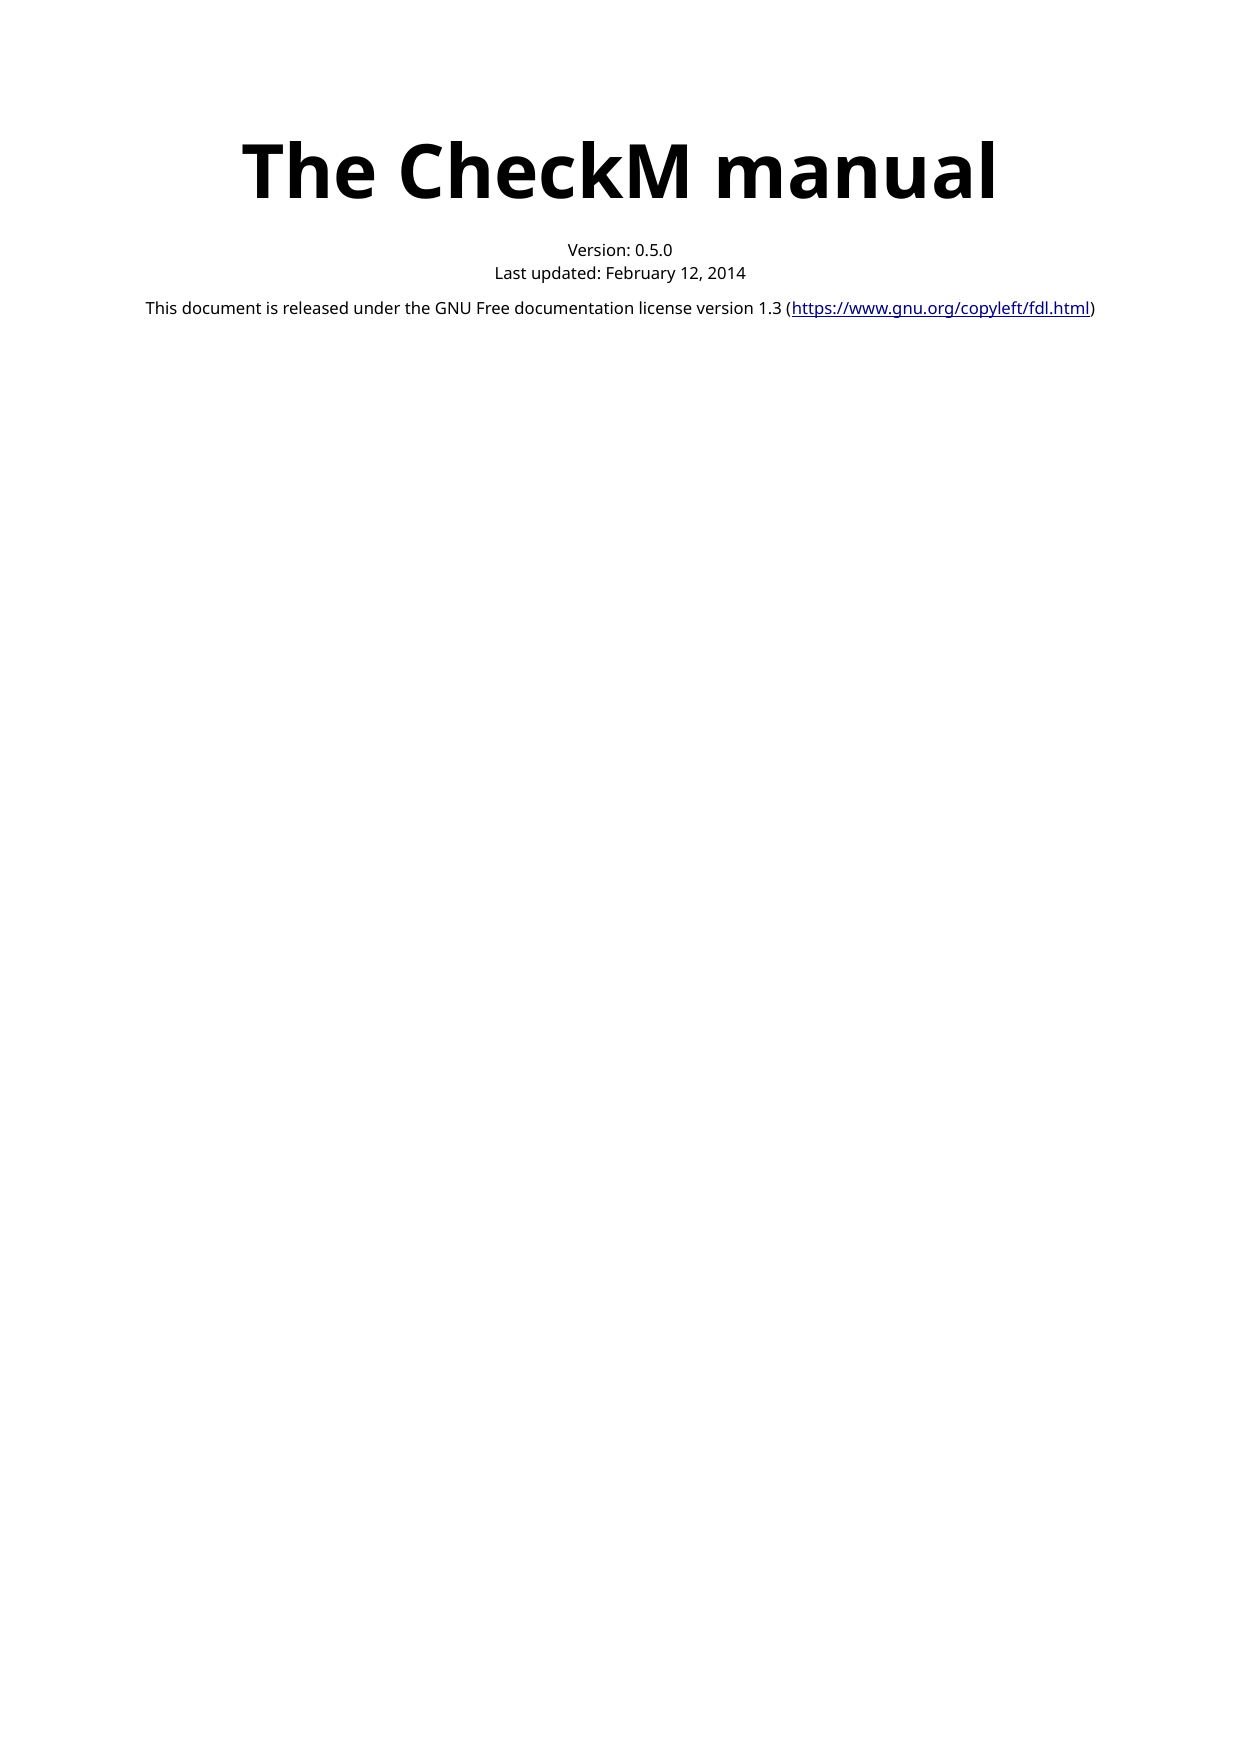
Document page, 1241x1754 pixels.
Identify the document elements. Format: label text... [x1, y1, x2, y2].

text The CheckM manual [118, 118, 1122, 220]
text Version: 0.5.0 Last updated: February 12, 2014 [118, 238, 1122, 284]
text This document is released under the GNU Free documentation license version 1.3 (https://www.gnu.org/copyleft/fdl.html) [118, 296, 1122, 319]
